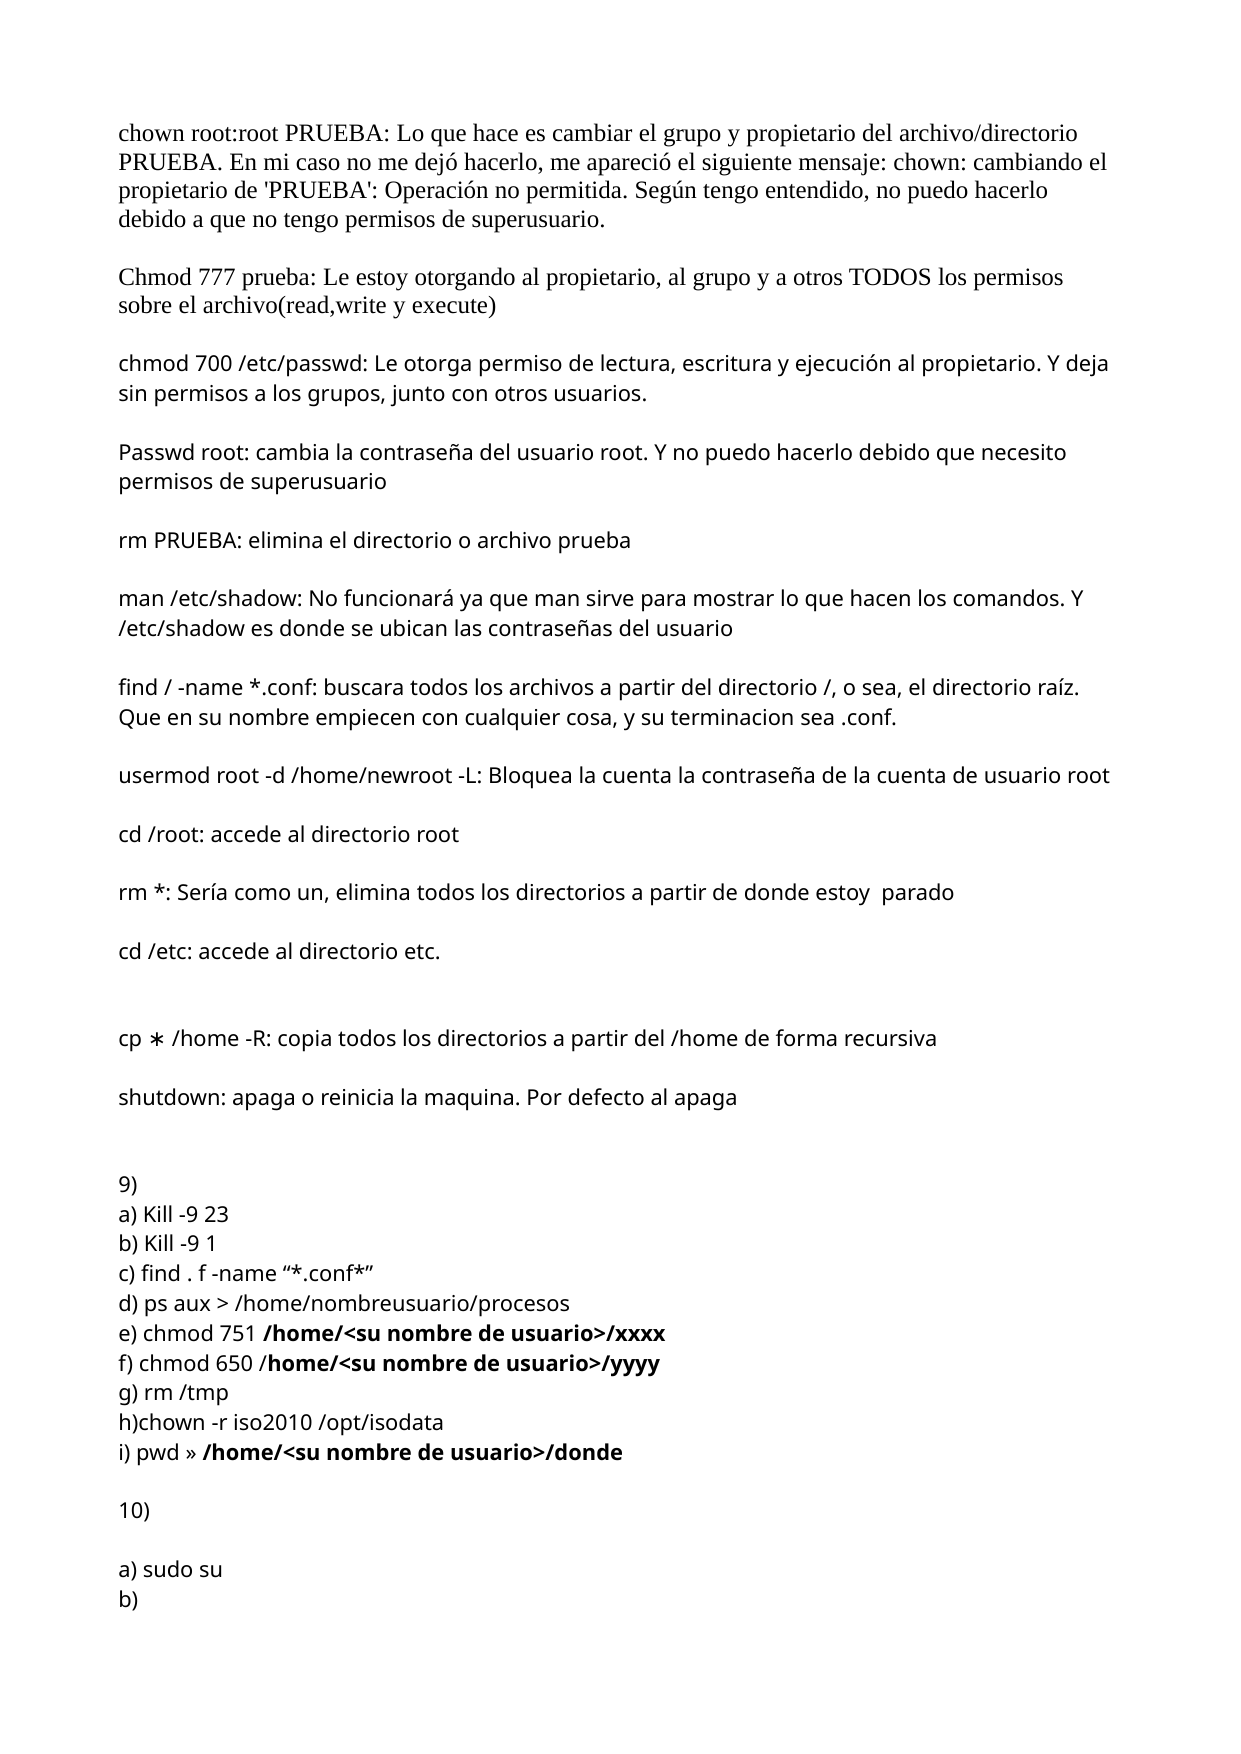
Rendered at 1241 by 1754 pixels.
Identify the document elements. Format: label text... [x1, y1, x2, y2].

text h)chown -r iso2010 /opt/isodata [118, 1407, 1122, 1437]
text chmod 700 /etc/passwd: Le otorga permiso de lectura, escritura y ejecución al propietario. Y deja sin permisos a los grupos, junto con otros usuarios. [118, 348, 1122, 408]
text find / -name *.conf: buscara todos los archivos a partir del directorio /, o sea, el directorio raíz. Que en su nombre empiecen con cualquier cosa, y su terminacion sea .conf. [118, 672, 1122, 731]
text chown root:root PRUEBA: Lo que hace es cambiar el grupo y propietario del archivo/directorio PRUEBA. En mi caso no me dejó hacerlo, me apareció el siguiente mensaje: chown: cambiando el propietario de 'PRUEBA': Operación no permitida. Según tengo entendido, no puedo hacerlo debido a que no tengo permisos de superusuario. [118, 118, 1122, 233]
text b) [118, 1584, 1122, 1613]
text cp ∗ /home -R: copia todos los directorios a partir del /home de forma recursiva [118, 1023, 1122, 1053]
text b) Kill -9 1 [118, 1228, 1122, 1258]
text 9) [118, 1169, 1122, 1198]
text Chmod 777 prueba: Le estoy otorgando al propietario, al grupo y a otros TODOS los permisos sobre el archivo(read,write y execute) [118, 262, 1122, 319]
text Passwd root: cambia la contraseña del usuario root. Y no puedo hacerlo debido que necesito permisos de superusuario [118, 436, 1122, 496]
text 10) [118, 1495, 1122, 1525]
text cd /root: accede al directorio root [118, 818, 1122, 848]
text d) ps aux > /home/nombreusuario/procesos [118, 1288, 1122, 1318]
text man /etc/shadow: No funcionará ya que man sirve para mostrar lo que hacen los comandos. Y /etc/shadow es donde se ubican las contraseñas del usuario [118, 583, 1122, 643]
text a) Kill -9 23 [118, 1198, 1122, 1228]
text f) chmod 650 /home/<su nombre de usuario>/yyyy [118, 1347, 1122, 1377]
text cd /etc: accede al directorio etc. [118, 936, 1122, 965]
text c) find . f -name “*.conf*” [118, 1258, 1122, 1288]
text usermod root -d /home/newroot -L: Bloquea la cuenta la contraseña de la cuenta de usuario root [118, 760, 1122, 790]
text rm *: Sería como un, elimina todos los directorios a partir de donde estoy parado [118, 877, 1122, 907]
text e) chmod 751 /home/<su nombre de usuario>/xxxx [118, 1318, 1122, 1347]
text rm PRUEBA: elimina el directorio o archivo prueba [118, 525, 1122, 554]
text i) pwd » /home/<su nombre de usuario>/donde [118, 1437, 1122, 1467]
text g) rm /tmp [118, 1377, 1122, 1407]
text a) sudo su [118, 1554, 1122, 1584]
text shutdown: apaga o reinicia la maquina. Por defecto al apaga [118, 1081, 1122, 1111]
